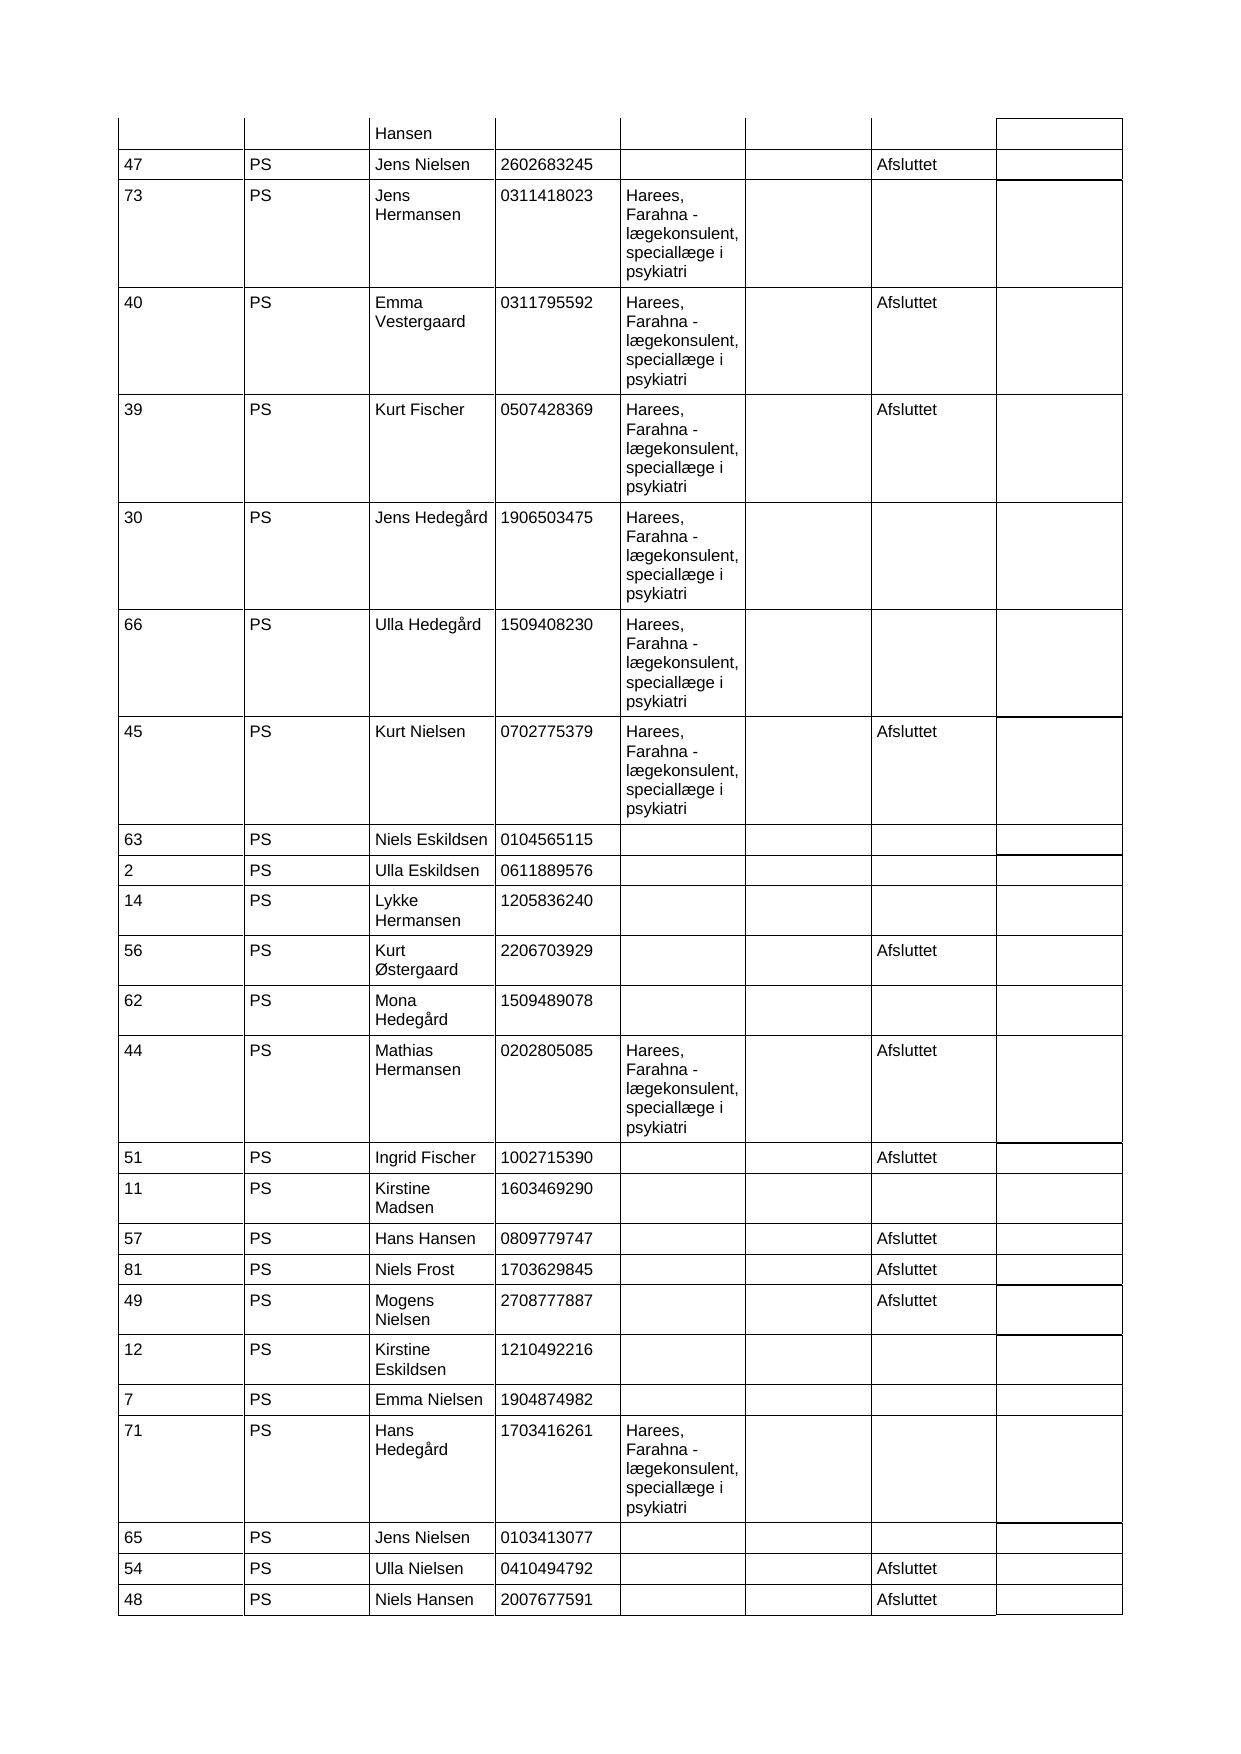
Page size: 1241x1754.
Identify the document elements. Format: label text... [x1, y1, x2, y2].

table_cell [746, 1255, 871, 1284]
table_cell [746, 1523, 871, 1553]
table_cell [746, 503, 871, 609]
table_cell [997, 1585, 1122, 1614]
table_cell Harees, Farahna - lægekonsulent, speciallæge i psykiatri [621, 610, 745, 716]
table_cell [621, 1285, 745, 1334]
table_cell Afsluttet [872, 1224, 996, 1254]
table_cell 47 [119, 150, 243, 179]
table_cell [746, 1285, 871, 1334]
table_cell [746, 1335, 871, 1384]
table_cell Kurt Fischer [370, 395, 494, 502]
table_cell [746, 288, 871, 394]
table_cell 1603469290 [496, 1174, 620, 1223]
table_cell [496, 118, 620, 149]
table_cell [872, 1416, 996, 1522]
table_cell Afsluttet [872, 1554, 996, 1584]
table_cell Ulla Hedegård [370, 610, 494, 716]
table_cell 39 [119, 395, 243, 502]
table_cell 11 [119, 1174, 243, 1223]
table_cell 49 [119, 1285, 243, 1334]
table_cell [746, 1416, 871, 1522]
table_cell [746, 1224, 871, 1254]
table_cell Afsluttet [872, 1036, 996, 1142]
table_cell [997, 886, 1122, 935]
table_cell [746, 717, 871, 824]
table_cell Harees, Farahna - lægekonsulent, speciallæge i psykiatri [621, 717, 745, 824]
table_cell [997, 119, 1122, 149]
table_cell [872, 118, 996, 149]
table_cell [746, 936, 871, 985]
table_cell [997, 1336, 1122, 1384]
table_cell PS [245, 180, 369, 287]
table_cell 12 [119, 1335, 243, 1384]
table_cell 51 [119, 1143, 243, 1173]
table_cell Harees, Farahna - lægekonsulent, speciallæge i psykiatri [621, 1416, 745, 1522]
table_cell [997, 181, 1122, 287]
table_cell [997, 1524, 1122, 1553]
table_cell [746, 986, 871, 1035]
table_cell Emma Vestergaard [370, 288, 494, 394]
table_cell [997, 610, 1122, 716]
table_cell PS [245, 936, 369, 985]
table_cell PS [245, 856, 369, 885]
table_cell 65 [119, 1523, 243, 1553]
table_cell Afsluttet [872, 1255, 996, 1284]
table_cell [872, 610, 996, 716]
table_cell Harees, Farahna - lægekonsulent, speciallæge i psykiatri [621, 180, 745, 287]
table_cell 66 [119, 610, 243, 716]
table_cell Mogens Nielsen [370, 1285, 494, 1334]
table_cell [872, 180, 996, 287]
table_cell [746, 1143, 871, 1173]
table_cell 1509489078 [496, 986, 620, 1035]
table_cell 1205836240 [496, 886, 620, 935]
table_cell [621, 1585, 745, 1615]
table_cell PS [245, 150, 369, 179]
table_cell 45 [119, 717, 243, 824]
table_cell PS [245, 1174, 369, 1223]
table_cell [746, 1554, 871, 1584]
table_cell [621, 118, 745, 149]
table_cell [746, 1036, 871, 1142]
table_cell 1703629845 [496, 1255, 620, 1284]
table_cell [997, 1036, 1122, 1142]
table_cell [997, 986, 1122, 1035]
table_cell PS [245, 1385, 369, 1415]
table_cell 44 [119, 1036, 243, 1142]
table_cell Mathias Hermansen [370, 1036, 494, 1142]
table_cell 1002715390 [496, 1143, 620, 1173]
table_cell [872, 1174, 996, 1223]
table_cell [621, 825, 745, 855]
table_cell [872, 1523, 996, 1553]
table_cell Hansen [370, 118, 494, 149]
table_cell 2 [119, 856, 243, 885]
table_cell [872, 886, 996, 935]
table_cell [245, 118, 369, 149]
table_cell [746, 118, 871, 149]
table_cell [997, 856, 1122, 885]
table_cell [997, 395, 1122, 502]
table_cell Kirstine Madsen [370, 1174, 494, 1223]
table_cell [621, 150, 745, 179]
table_cell PS [245, 986, 369, 1035]
table_cell 63 [119, 825, 243, 855]
table_cell [621, 936, 745, 985]
table_cell Afsluttet [872, 395, 996, 502]
table_cell [997, 1174, 1122, 1223]
table_cell 0202805085 [496, 1036, 620, 1142]
table_cell [746, 886, 871, 935]
table_cell [746, 180, 871, 287]
table_cell 0702775379 [496, 717, 620, 824]
table_cell Afsluttet [872, 936, 996, 985]
table_cell 0809779747 [496, 1224, 620, 1254]
table_cell 57 [119, 1224, 243, 1254]
table_cell 0103413077 [496, 1523, 620, 1553]
table_cell [872, 503, 996, 609]
table_cell [746, 1585, 871, 1615]
table_cell Jens Nielsen [370, 150, 494, 179]
table_cell [997, 1144, 1122, 1173]
table_cell Hans Hedegård [370, 1416, 494, 1522]
table_cell [997, 825, 1122, 854]
table_cell Afsluttet [872, 1585, 996, 1615]
table_cell Afsluttet [872, 288, 996, 394]
table_cell [621, 1143, 745, 1173]
table_cell Ulla Eskildsen [370, 856, 494, 885]
table_cell Afsluttet [872, 717, 996, 824]
table_cell 71 [119, 1416, 243, 1522]
table_cell 2206703929 [496, 936, 620, 985]
table_cell 1509408230 [496, 610, 620, 716]
table_cell 0311795592 [496, 288, 620, 394]
table_cell [746, 150, 871, 179]
table_cell [621, 886, 745, 935]
table_cell [872, 856, 996, 885]
table_cell Afsluttet [872, 1143, 996, 1173]
table_cell 81 [119, 1255, 243, 1284]
table_cell [746, 825, 871, 855]
table_cell [621, 1385, 745, 1415]
table_cell 48 [119, 1585, 243, 1615]
table_cell [997, 1224, 1122, 1254]
table_cell 0507428369 [496, 395, 620, 502]
table_cell [746, 1174, 871, 1223]
table_cell Ingrid Fischer [370, 1143, 494, 1173]
table_cell Niels Frost [370, 1255, 494, 1284]
table_cell [872, 1385, 996, 1415]
table_cell [621, 1523, 745, 1553]
table_cell 30 [119, 503, 243, 609]
table_cell 40 [119, 288, 243, 394]
table_cell [746, 856, 871, 885]
table_cell [872, 825, 996, 855]
table_cell 1703416261 [496, 1416, 620, 1522]
table_cell PS [245, 1143, 369, 1173]
table_cell Afsluttet [872, 1285, 996, 1334]
table_cell [621, 986, 745, 1035]
table_cell PS [245, 503, 369, 609]
table_cell [997, 150, 1122, 179]
table_cell PS [245, 288, 369, 394]
table_cell PS [245, 825, 369, 855]
table_cell Niels Eskildsen [370, 825, 494, 855]
table_cell [997, 1385, 1122, 1415]
table_cell 0104565115 [496, 825, 620, 855]
table_cell Harees, Farahna - lægekonsulent, speciallæge i psykiatri [621, 395, 745, 502]
table_cell 7 [119, 1385, 243, 1415]
table_cell PS [245, 1416, 369, 1522]
table_cell PS [245, 1335, 369, 1384]
table_cell Harees, Farahna - lægekonsulent, speciallæge i psykiatri [621, 1036, 745, 1142]
table_cell PS [245, 1285, 369, 1334]
table_cell PS [245, 1036, 369, 1142]
table_cell [621, 1554, 745, 1584]
table_cell Jens Hermansen [370, 180, 494, 287]
table_cell [997, 1554, 1122, 1584]
table_cell Emma Nielsen [370, 1385, 494, 1415]
table_cell [872, 986, 996, 1035]
table_cell Jens Nielsen [370, 1523, 494, 1553]
table_cell Mona Hedegård [370, 986, 494, 1035]
table_cell [997, 503, 1122, 609]
table_cell 73 [119, 180, 243, 287]
table_cell [621, 856, 745, 885]
table_cell [119, 118, 243, 149]
table_cell 1210492216 [496, 1335, 620, 1384]
table_cell Afsluttet [872, 150, 996, 179]
table_cell Harees, Farahna - lægekonsulent, speciallæge i psykiatri [621, 288, 745, 394]
table_cell PS [245, 717, 369, 824]
table_cell Hans Hansen [370, 1224, 494, 1254]
table_cell PS [245, 610, 369, 716]
table_cell [621, 1224, 745, 1254]
table_cell [997, 718, 1122, 824]
table_cell [997, 1416, 1122, 1522]
table_cell 2007677591 [496, 1585, 620, 1615]
table_cell [746, 395, 871, 502]
table_cell [997, 1255, 1122, 1284]
table_cell [621, 1335, 745, 1384]
table_cell Niels Hansen [370, 1585, 494, 1615]
table_cell 0611889576 [496, 856, 620, 885]
table_cell PS [245, 1255, 369, 1284]
table_cell 0311418023 [496, 180, 620, 287]
table_cell [746, 1385, 871, 1415]
table_cell [997, 1286, 1122, 1334]
table_cell 1904874982 [496, 1385, 620, 1415]
table_cell PS [245, 1224, 369, 1254]
table_cell Lykke Hermansen [370, 886, 494, 935]
table_cell 1906503475 [496, 503, 620, 609]
table_cell Ulla Nielsen [370, 1554, 494, 1584]
table_cell 14 [119, 886, 243, 935]
table_cell [621, 1174, 745, 1223]
table_cell [872, 1335, 996, 1384]
table_cell PS [245, 1554, 369, 1584]
table_cell [997, 936, 1122, 985]
table_cell Kurt Østergaard [370, 936, 494, 985]
table_cell PS [245, 886, 369, 935]
table_cell Harees, Farahna - lægekonsulent, speciallæge i psykiatri [621, 503, 745, 609]
table_cell [621, 1255, 745, 1284]
table_cell [746, 610, 871, 716]
table_cell 62 [119, 986, 243, 1035]
table_cell 0410494792 [496, 1554, 620, 1584]
table_cell Kurt Nielsen [370, 717, 494, 824]
table_cell PS [245, 1523, 369, 1553]
table_cell 54 [119, 1554, 243, 1584]
table_cell Jens Hedegård [370, 503, 494, 609]
table_cell PS [245, 1585, 369, 1615]
table_cell 56 [119, 936, 243, 985]
table_cell PS [245, 395, 369, 502]
table_cell [997, 288, 1122, 394]
table_cell Kirstine Eskildsen [370, 1335, 494, 1384]
table_cell 2602683245 [496, 150, 620, 179]
table_cell 2708777887 [496, 1285, 620, 1334]
